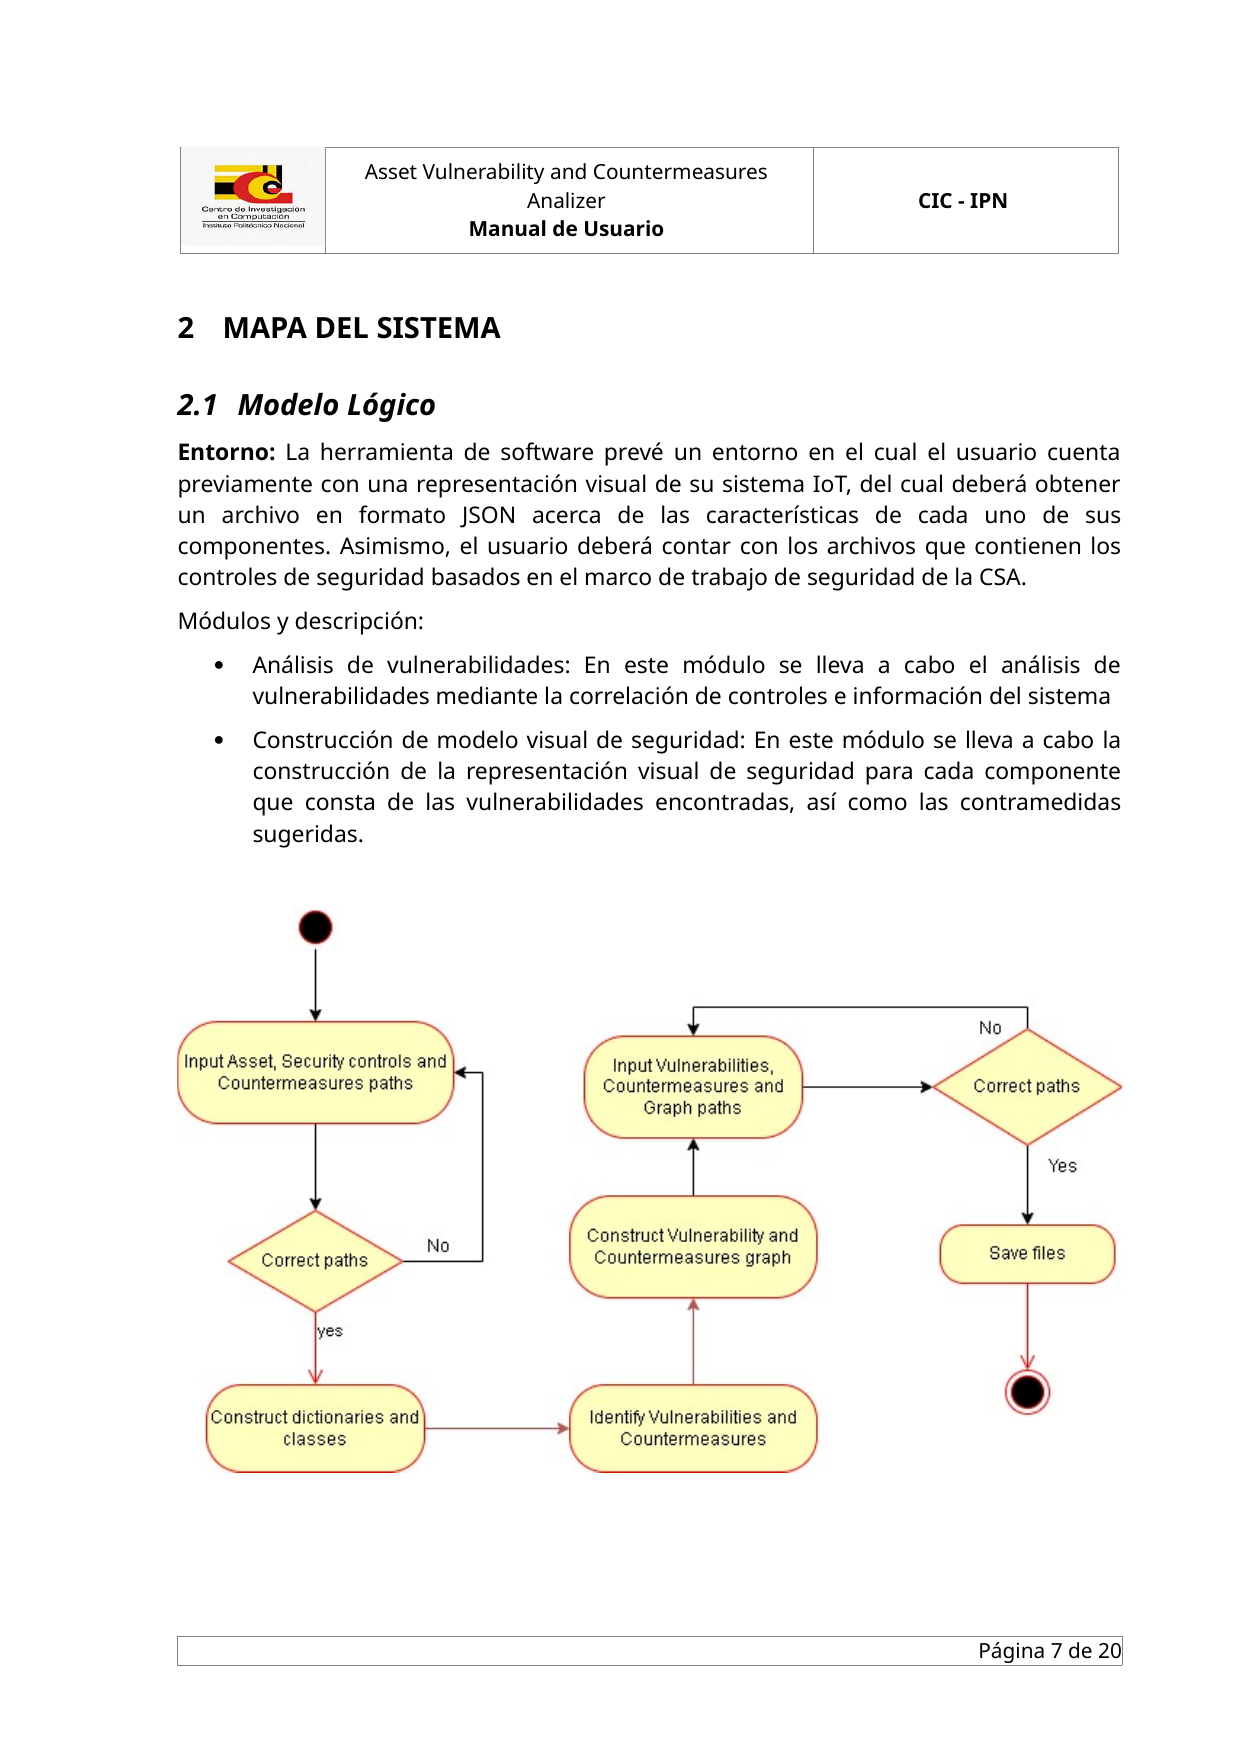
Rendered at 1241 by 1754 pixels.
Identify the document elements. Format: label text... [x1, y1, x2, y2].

list Análisis de vulnerabilidades: En este módulo se lleva a cabo el análisis de vulnerabilidades mediante la correlación de controles e información del sistema [215, 649, 1122, 711]
subtitle Modelo Lógico [177, 384, 1122, 424]
text Módulos y descripción: [177, 605, 1122, 636]
list Construcción de modelo visual de seguridad: En este módulo se lleva a cabo la construcción de la representación visual de seguridad para cada componente que consta de las vulnerabilidades encontradas, así como las contramedidas sugeridas. [215, 724, 1122, 849]
text Entorno: La herramienta de software prevé un entorno en el cual el usuario cuenta previamente con una representación visual de su sistema IoT, del cual deberá obtener un archivo en formato JSON acerca de las características de cada uno de sus componentes. Asimismo, el usuario deberá contar con los archivos que contienen los controles de seguridad basados en el marco de trabajo de seguridad de la CSA. [177, 436, 1122, 593]
subtitle MAPA DEL SISTEMA [177, 307, 1122, 347]
